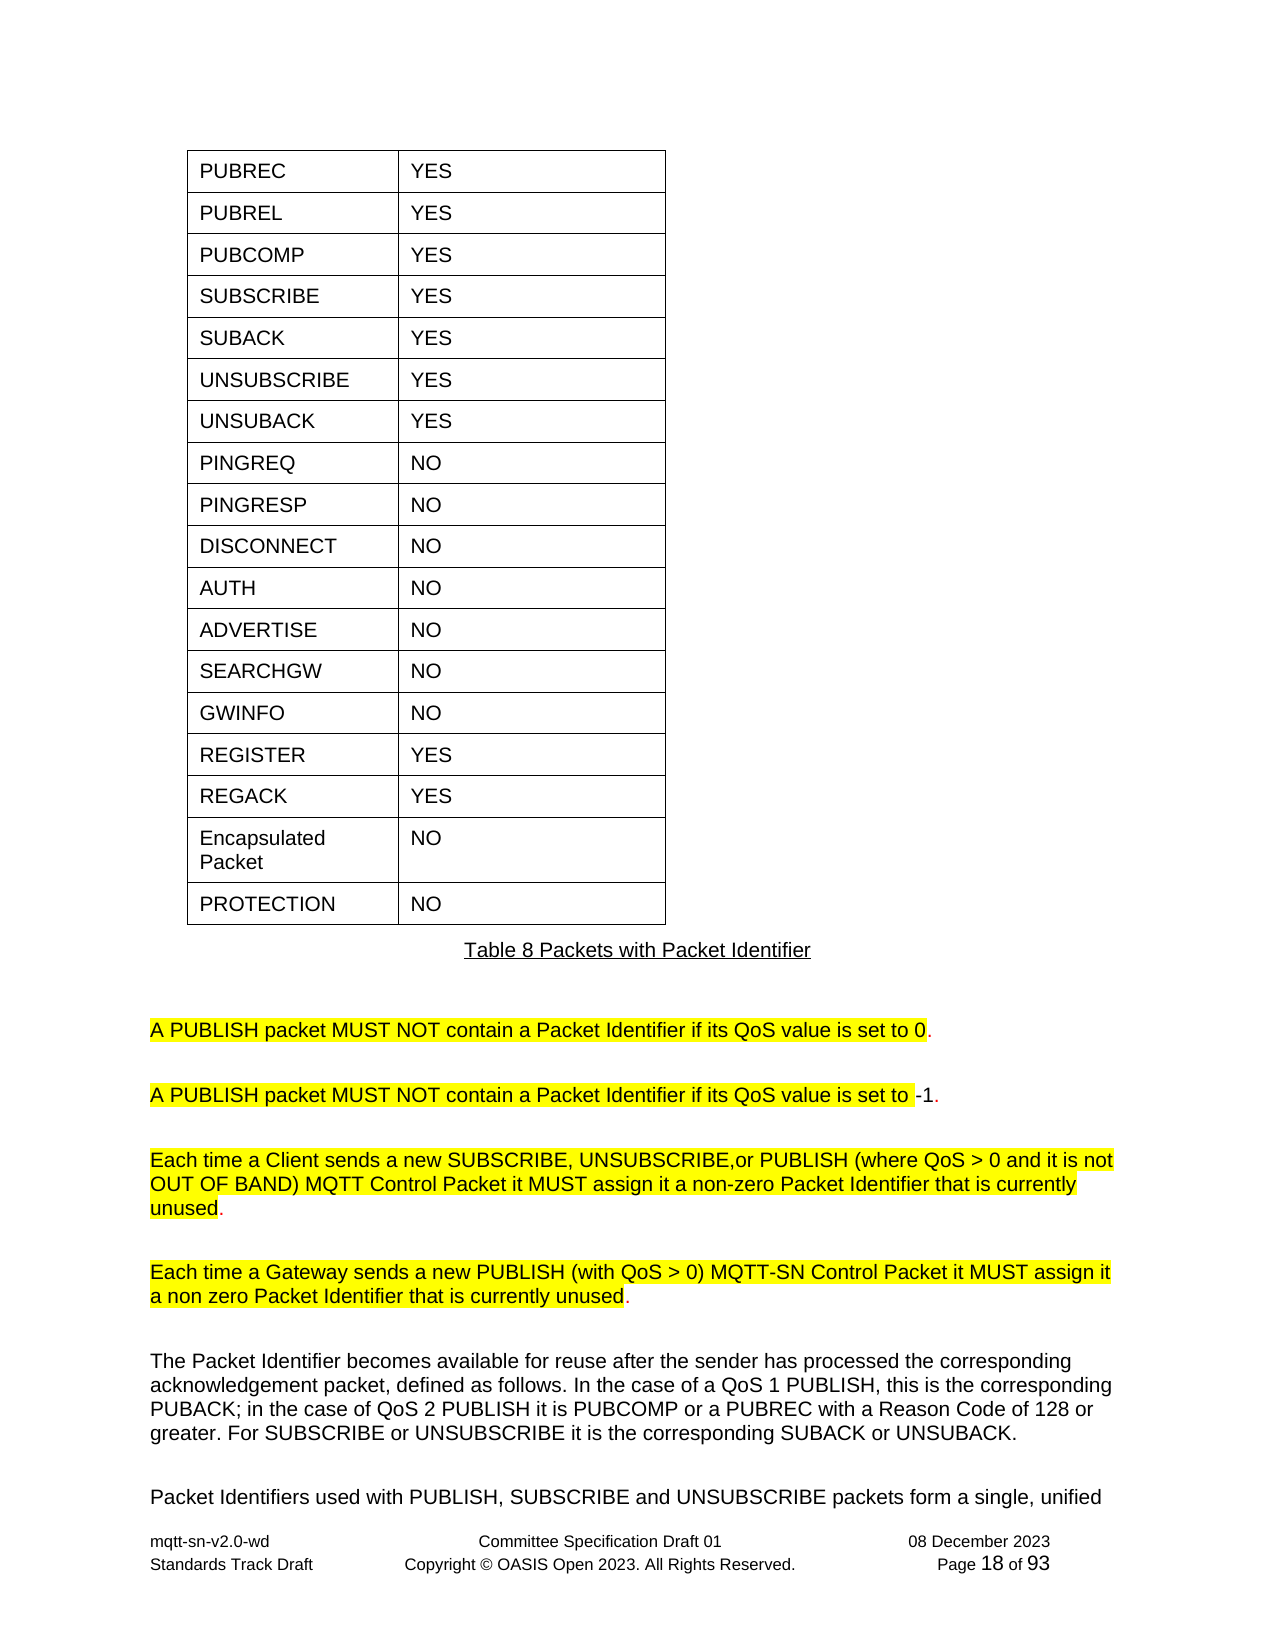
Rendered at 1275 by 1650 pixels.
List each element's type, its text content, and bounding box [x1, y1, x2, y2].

table_cell REGISTER [188, 734, 398, 775]
table_cell GWINFO [188, 693, 398, 733]
table_cell SUBACK [188, 318, 398, 358]
table_cell YES [399, 276, 665, 317]
table_cell YES [399, 734, 665, 775]
table_cell AUTH [188, 568, 398, 608]
text Packet Identifiers used with PUBLISH, SUBSCRIBE and UNSUBSCRIBE packets form a single, unified [150, 1485, 1125, 1509]
table_cell NO [399, 443, 665, 483]
table_cell UNSUBSCRIBE [188, 359, 398, 400]
table_cell SUBSCRIBE [188, 276, 398, 317]
table_cell PUBREC [188, 151, 398, 192]
text A PUBLISH packet MUST NOT contain a Packet Identifier if its QoS value is set to -1. [150, 1083, 1125, 1107]
text Each time a Client sends a new SUBSCRIBE, UNSUBSCRIBE,or PUBLISH (where QoS > 0 and it is not OUT OF BAND) MQTT Control Packet it MUST assign it a non-zero Packet Identifier that is currently unused. [150, 1147, 1125, 1219]
text Table 8 Packets with Packet Identifier [150, 937, 1125, 961]
table_cell Encapsulated Packet [188, 818, 398, 882]
table_cell YES [399, 234, 665, 275]
table_cell PINGRESP [188, 484, 398, 525]
table_cell YES [399, 318, 665, 358]
table_cell NO [399, 526, 665, 567]
table_cell YES [399, 151, 665, 192]
table_cell PINGREQ [188, 443, 398, 483]
table_cell PROTECTION [188, 883, 398, 924]
table_cell NO [399, 651, 665, 692]
table_cell ADVERTISE [188, 609, 398, 650]
table_cell NO [399, 883, 665, 924]
table_cell PUBCOMP [188, 234, 398, 275]
text Each time a Gateway sends a new PUBLISH (with QoS > 0) MQTT-SN Control Packet it MUST assign it a non zero Packet Identifier that is currently unused. [150, 1260, 1125, 1308]
table_cell YES [399, 401, 665, 442]
table_cell PUBREL [188, 193, 398, 233]
table_cell NO [399, 609, 665, 650]
table_cell YES [399, 359, 665, 400]
table_cell NO [399, 818, 665, 882]
table_cell DISCONNECT [188, 526, 398, 567]
table_cell NO [399, 568, 665, 608]
table_cell NO [399, 484, 665, 525]
text The Packet Identifier becomes available for reuse after the sender has processed the corresponding acknowledgement packet, defined as follows. In the case of a QoS 1 PUBLISH, this is the corresponding PUBACK; in the case of QoS 2 PUBLISH it is PUBCOMP or a PUBREC with a Reason Code of 128 or greater. For SUBSCRIBE or UNSUBSCRIBE it is the corresponding SUBACK or UNSUBACK. [150, 1348, 1125, 1444]
table_cell YES [399, 776, 665, 817]
table_cell REGACK [188, 776, 398, 817]
table_cell UNSUBACK [188, 401, 398, 442]
table_cell SEARCHGW [188, 651, 398, 692]
table_cell YES [399, 193, 665, 233]
table_cell NO [399, 693, 665, 733]
text A PUBLISH packet MUST NOT contain a Packet Identifier if its QoS value is set to 0. [150, 1018, 1125, 1042]
